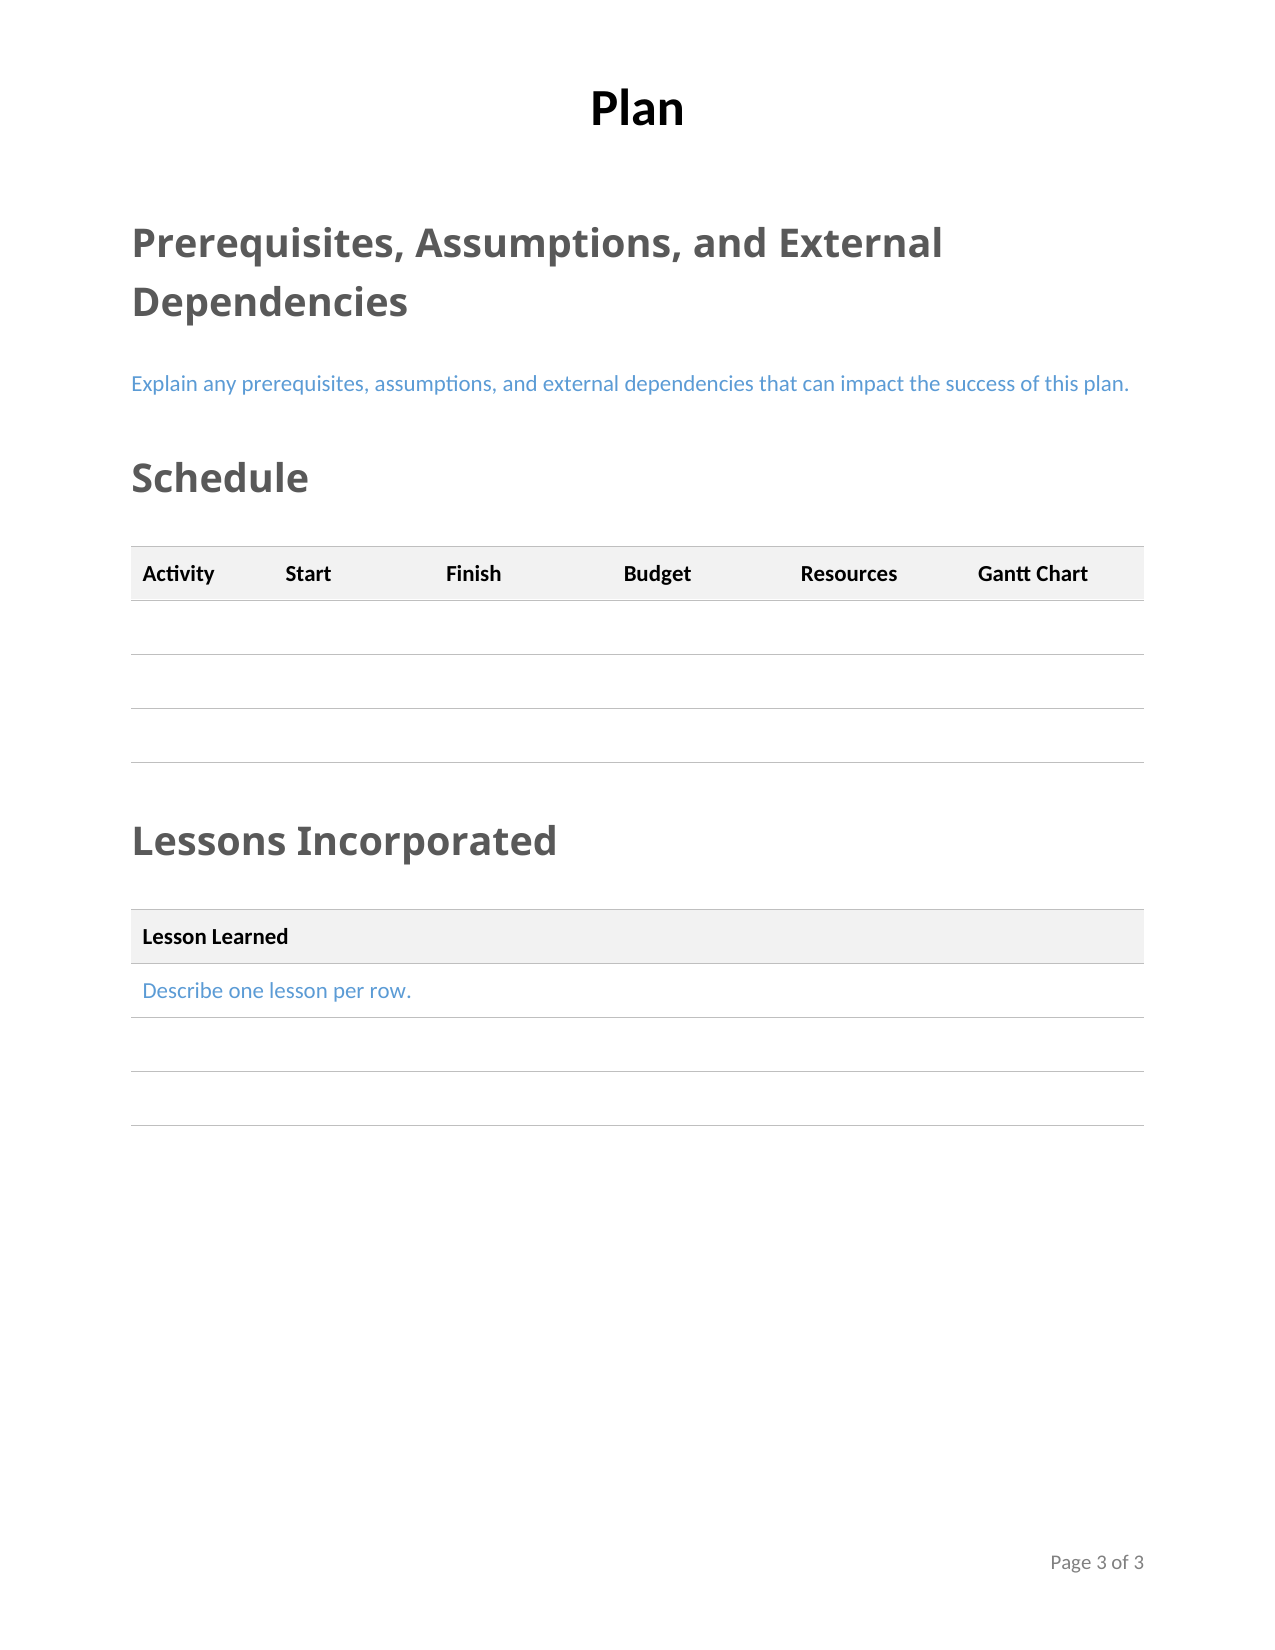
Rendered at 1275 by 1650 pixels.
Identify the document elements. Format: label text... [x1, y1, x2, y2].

table_cell [789, 655, 967, 708]
table_cell [131, 655, 274, 708]
table_cell [435, 655, 612, 708]
table_cell [274, 655, 435, 708]
table_header Activity [131, 547, 274, 599]
table_cell Describe one lesson per row. [131, 964, 1144, 1017]
subtitle Prerequisites, Assumptions, and External Dependencies [131, 216, 1144, 328]
table_header Finish [435, 547, 612, 599]
table_header Budget [612, 547, 789, 599]
table_header Lesson Learned [131, 910, 1144, 963]
table_cell [435, 601, 612, 654]
table_cell [274, 601, 435, 654]
table_cell [967, 655, 1144, 708]
table_cell [131, 1072, 1144, 1125]
table_cell [789, 709, 967, 762]
table_cell [967, 709, 1144, 762]
table_cell [789, 601, 967, 654]
table_header Start [274, 547, 435, 599]
table_cell [131, 709, 274, 762]
table_header Gantt Chart [967, 547, 1144, 599]
table_cell [967, 601, 1144, 654]
table_cell [274, 709, 435, 762]
table_header Resources [789, 547, 967, 599]
table_cell [131, 1018, 1144, 1071]
table_cell [435, 709, 612, 762]
table_cell [612, 709, 789, 762]
table_cell [131, 601, 274, 654]
subtitle Lessons Incorporated [131, 813, 1144, 867]
subtitle Schedule [131, 450, 1144, 504]
table_cell [612, 655, 789, 708]
text Explain any prerequisites, assumptions, and external dependencies that can impact the success of this plan. [131, 369, 1144, 398]
table_cell [612, 601, 789, 654]
